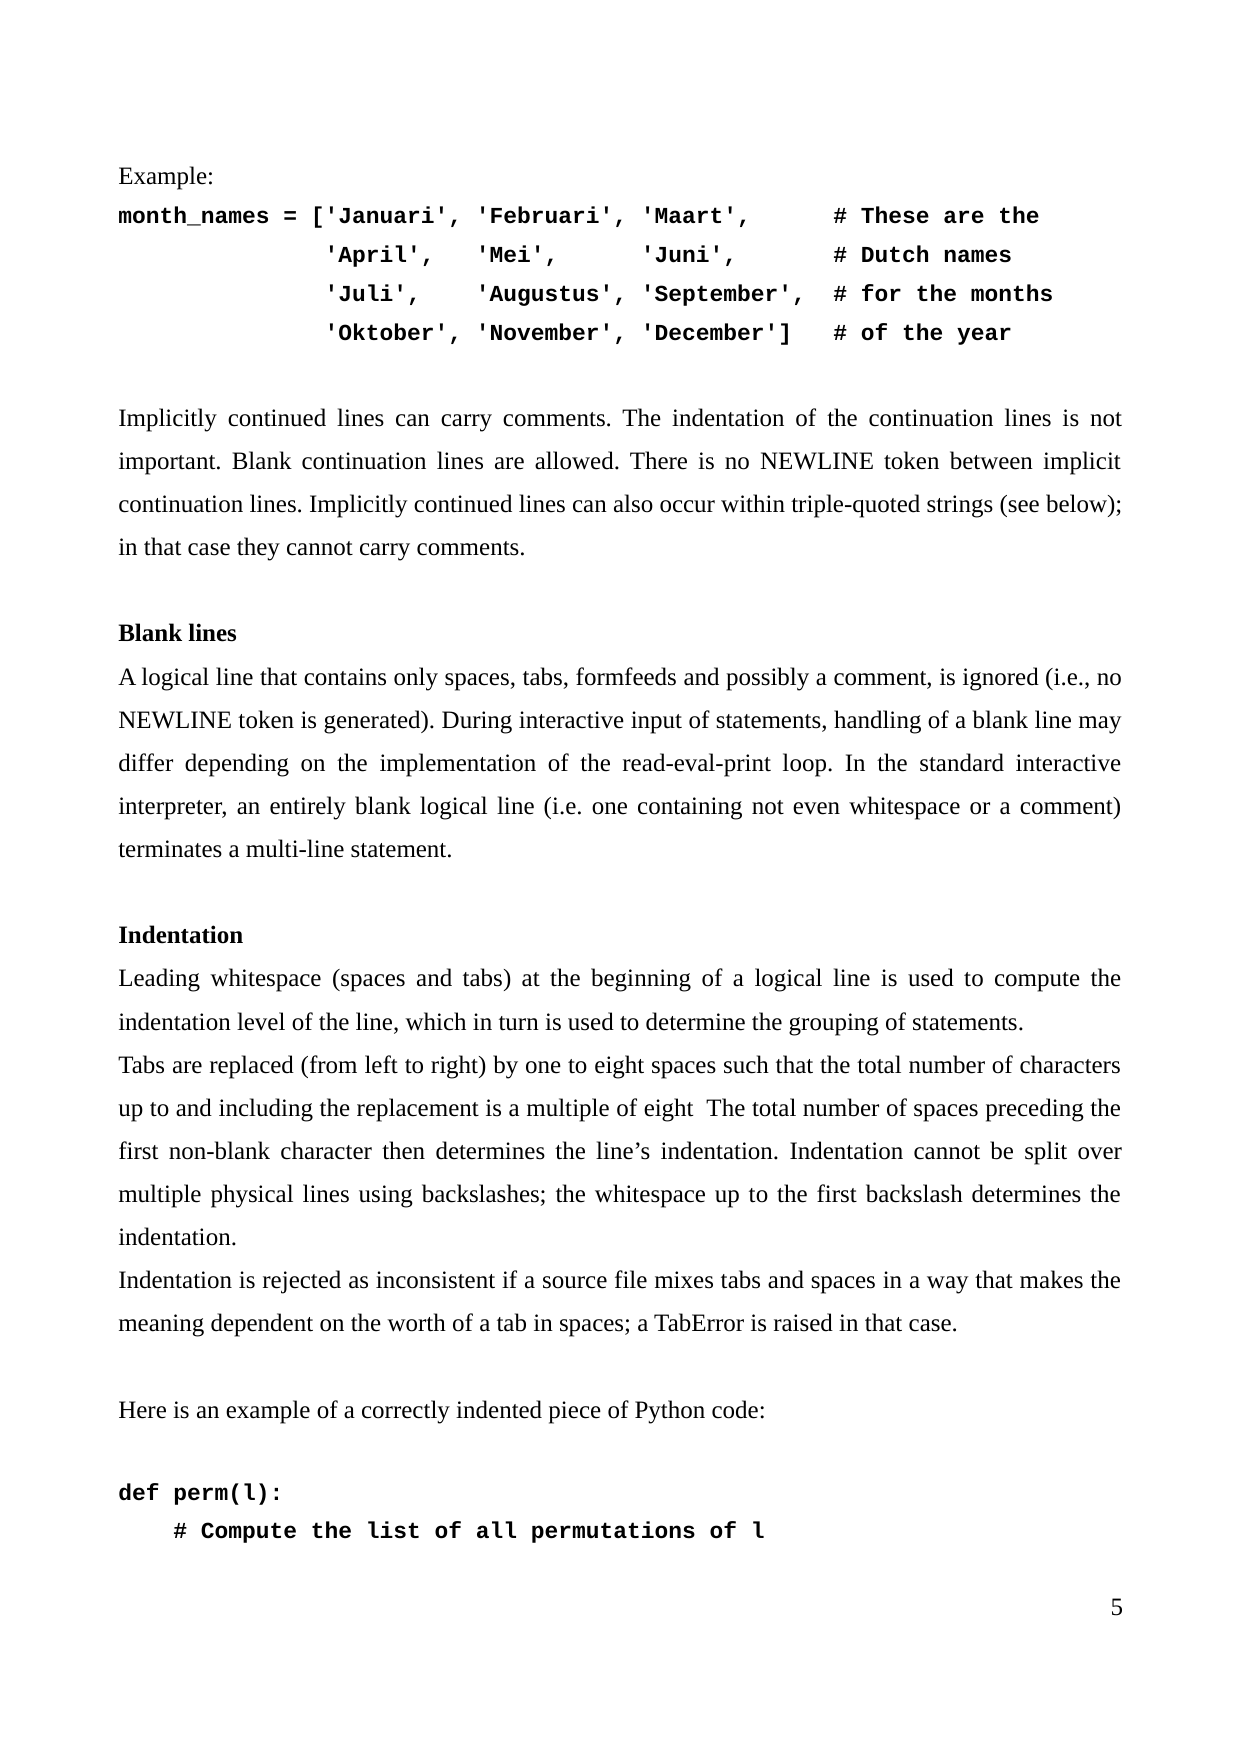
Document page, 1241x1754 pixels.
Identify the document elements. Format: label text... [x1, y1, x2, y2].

text Indentation is rejected as inconsistent if a source file mixes tabs and spaces in a way that makes the meaning dependent on the worth of a tab in spaces; a TabError is raised in that case. [118, 1265, 1123, 1337]
text Implicitly continued lines can carry comments. The indentation of the continuation lines is not important. Blank continuation lines are allowed. There is no NEWLINE token between implicit continuation lines. Implicitly continued lines can also occur within triple-quoted strings (see below); in that case they cannot carry comments. [118, 403, 1123, 561]
text 'April', 'Mei', 'Juni', # Dutch names [118, 243, 1123, 269]
text Example: [118, 161, 1123, 190]
text # Compute the list of all permutations of l [118, 1520, 1123, 1546]
text Leading whitespace (spaces and tabs) at the beginning of a logical line is used to compute the indentation level of the line, which in turn is used to determine the grouping of statements. [118, 963, 1123, 1035]
text def perm(l): [118, 1481, 1123, 1507]
text 'Oktober', 'November', 'December'] # of the year [118, 321, 1123, 347]
text 'Juli', 'Augustus', 'September', # for the months [118, 282, 1123, 308]
subtitle Blank lines [118, 618, 1123, 647]
text Here is an example of a correctly indented piece of Python code: [118, 1395, 1123, 1423]
text A logical line that contains only spaces, tabs, formfeeds and possibly a comment, is ignored (i.e., no NEWLINE token is generated). During interactive input of statements, handling of a blank line may differ depending on the implementation of the read-eval-print loop. In the standard interactive interpreter, an entirely blank logical line (i.e. one containing not even whitespace or a comment) terminates a multi-line statement. [118, 662, 1123, 863]
text month_names = ['Januari', 'Februari', 'Maart', # These are the [118, 204, 1123, 230]
text Tabs are replaced (from left to right) by one to eight spaces such that the total number of characters up to and including the replacement is a multiple of eight The total number of spaces preceding the first non-blank character then determines the line’s indentation. Indentation cannot be split over multiple physical lines using backslashes; the whitespace up to the first backslash determines the indentation. [118, 1050, 1123, 1251]
subtitle Indentation [118, 920, 1123, 949]
